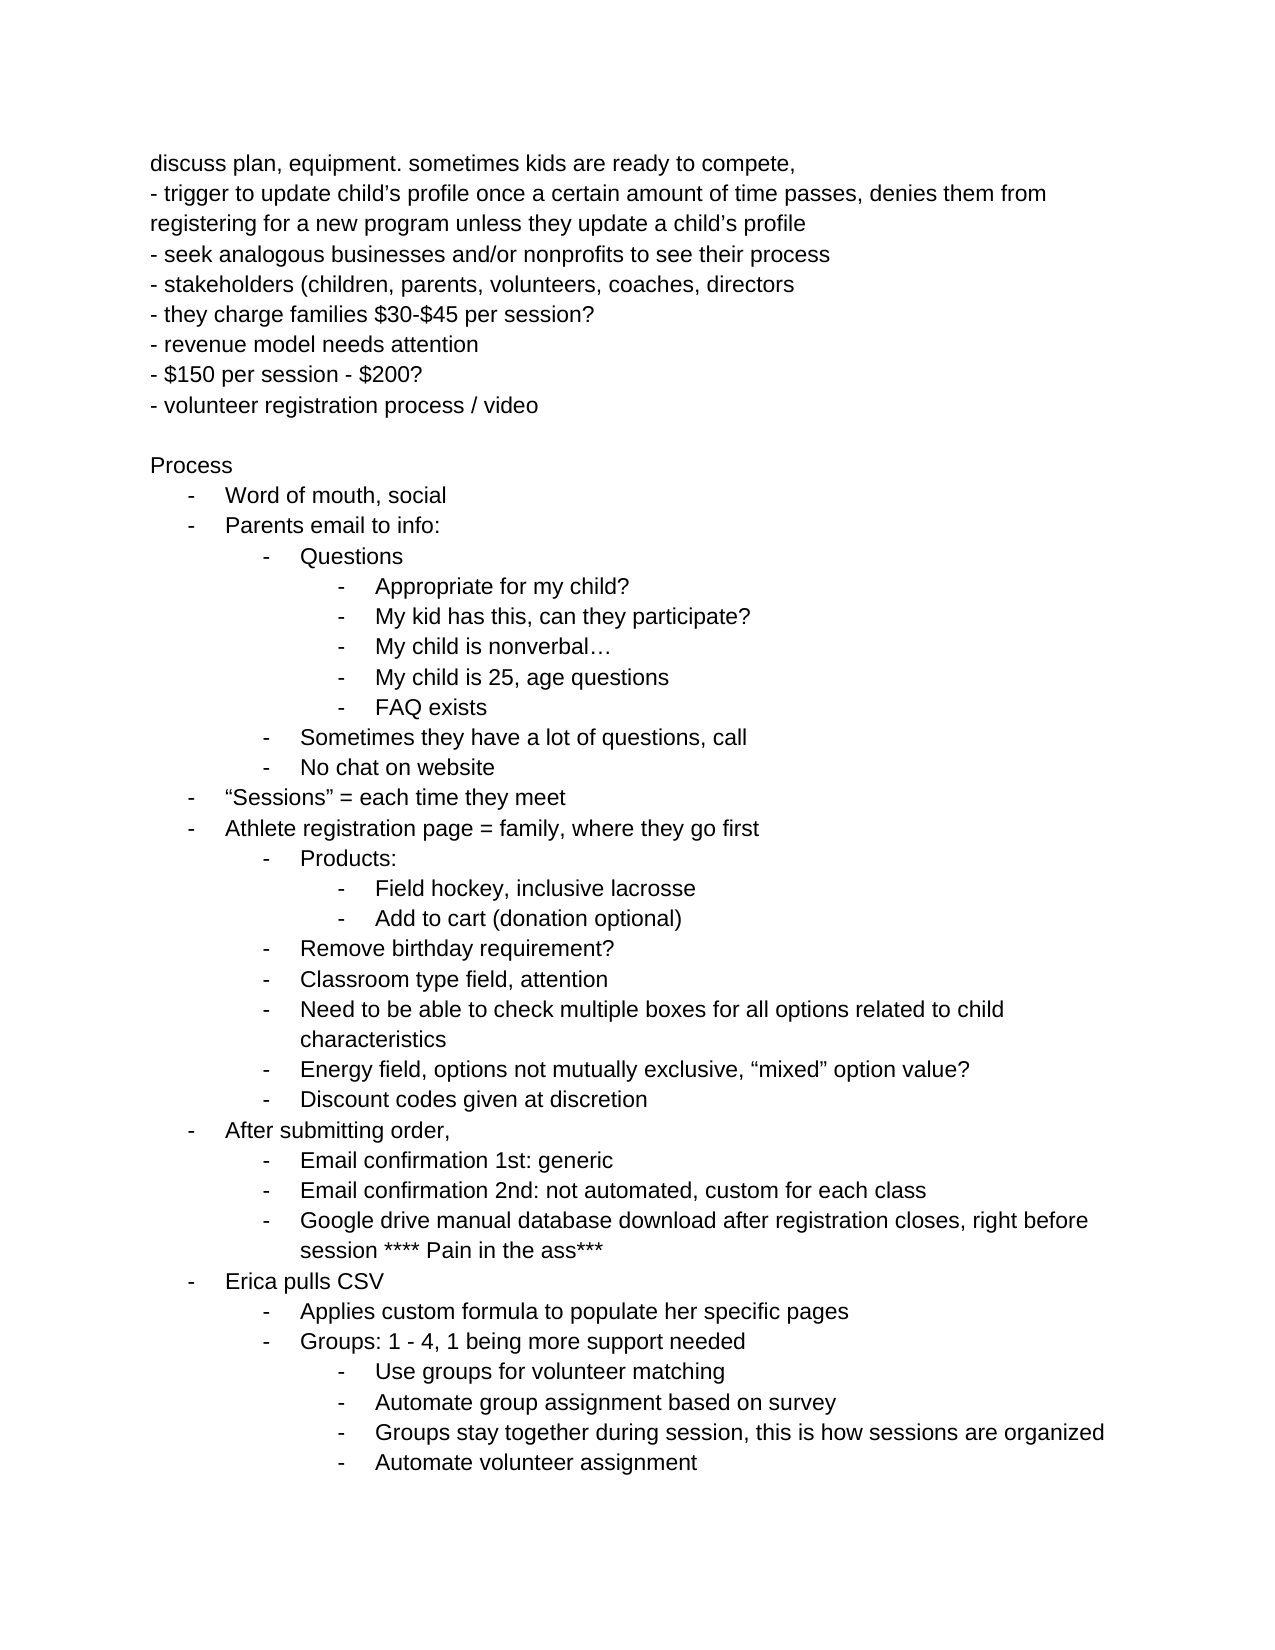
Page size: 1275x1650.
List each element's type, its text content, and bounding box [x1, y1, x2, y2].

list Google drive manual database download after registration closes, right before session **** Pain in the ass*** [262, 1207, 1125, 1264]
list After submitting order, [187, 1117, 1125, 1143]
text Process [150, 452, 1125, 478]
text - seek analogous businesses and/or nonprofits to see their process [150, 241, 1125, 267]
text - revenue model needs attention [150, 331, 1125, 358]
list Energy field, options not mutually exclusive, “mixed” option value? [262, 1056, 1125, 1083]
list My kid has this, can they participate? [337, 603, 1125, 629]
text - trigger to update child’s profile once a certain amount of time passes, denies them from registering for a new program unless they update a child’s profile [150, 180, 1125, 237]
list Questions [262, 543, 1125, 569]
list Remove birthday requirement? [262, 935, 1125, 962]
list Discount codes given at discretion [262, 1086, 1125, 1113]
list Field hockey, inclusive lacrosse [337, 875, 1125, 901]
text - stakeholders (children, parents, volunteers, coaches, directors [150, 271, 1125, 297]
list Add to cart (donation optional) [337, 905, 1125, 932]
list Parents email to info: [187, 512, 1125, 539]
list Appropriate for my child? [337, 573, 1125, 599]
list Sometimes they have a lot of questions, call [262, 724, 1125, 750]
list Groups stay together during session, this is how sessions are organized [337, 1419, 1125, 1445]
list FAQ exists [337, 694, 1125, 720]
text - they charge families $30-$45 per session? [150, 301, 1125, 327]
list Email confirmation 2nd: not automated, custom for each class [262, 1177, 1125, 1203]
list Products: [262, 845, 1125, 871]
list My child is 25, age questions [337, 663, 1125, 690]
list “Sessions” = each time they meet [187, 784, 1125, 811]
list Applies custom formula to populate her specific pages [262, 1298, 1125, 1324]
text - $150 per session - $200? [150, 361, 1125, 388]
text discuss plan, equipment. sometimes kids are ready to compete, [150, 150, 1125, 176]
text - volunteer registration process / video [150, 392, 1125, 418]
list My child is nonverbal… [337, 633, 1125, 660]
list Automate volunteer assignment [337, 1449, 1125, 1475]
list No chat on website [262, 754, 1125, 781]
list Classroom type field, attention [262, 966, 1125, 992]
list Automate group assignment based on survey [337, 1388, 1125, 1415]
list Erica pulls CSV [187, 1268, 1125, 1294]
list Use groups for volunteer matching [337, 1358, 1125, 1385]
list Need to be able to check multiple boxes for all options related to child characteristics [262, 996, 1125, 1052]
list Word of mouth, social [187, 482, 1125, 509]
list Email confirmation 1st: generic [262, 1147, 1125, 1173]
list Athlete registration page = family, where they go first [187, 814, 1125, 841]
list Groups: 1 - 4, 1 being more support needed [262, 1328, 1125, 1354]
